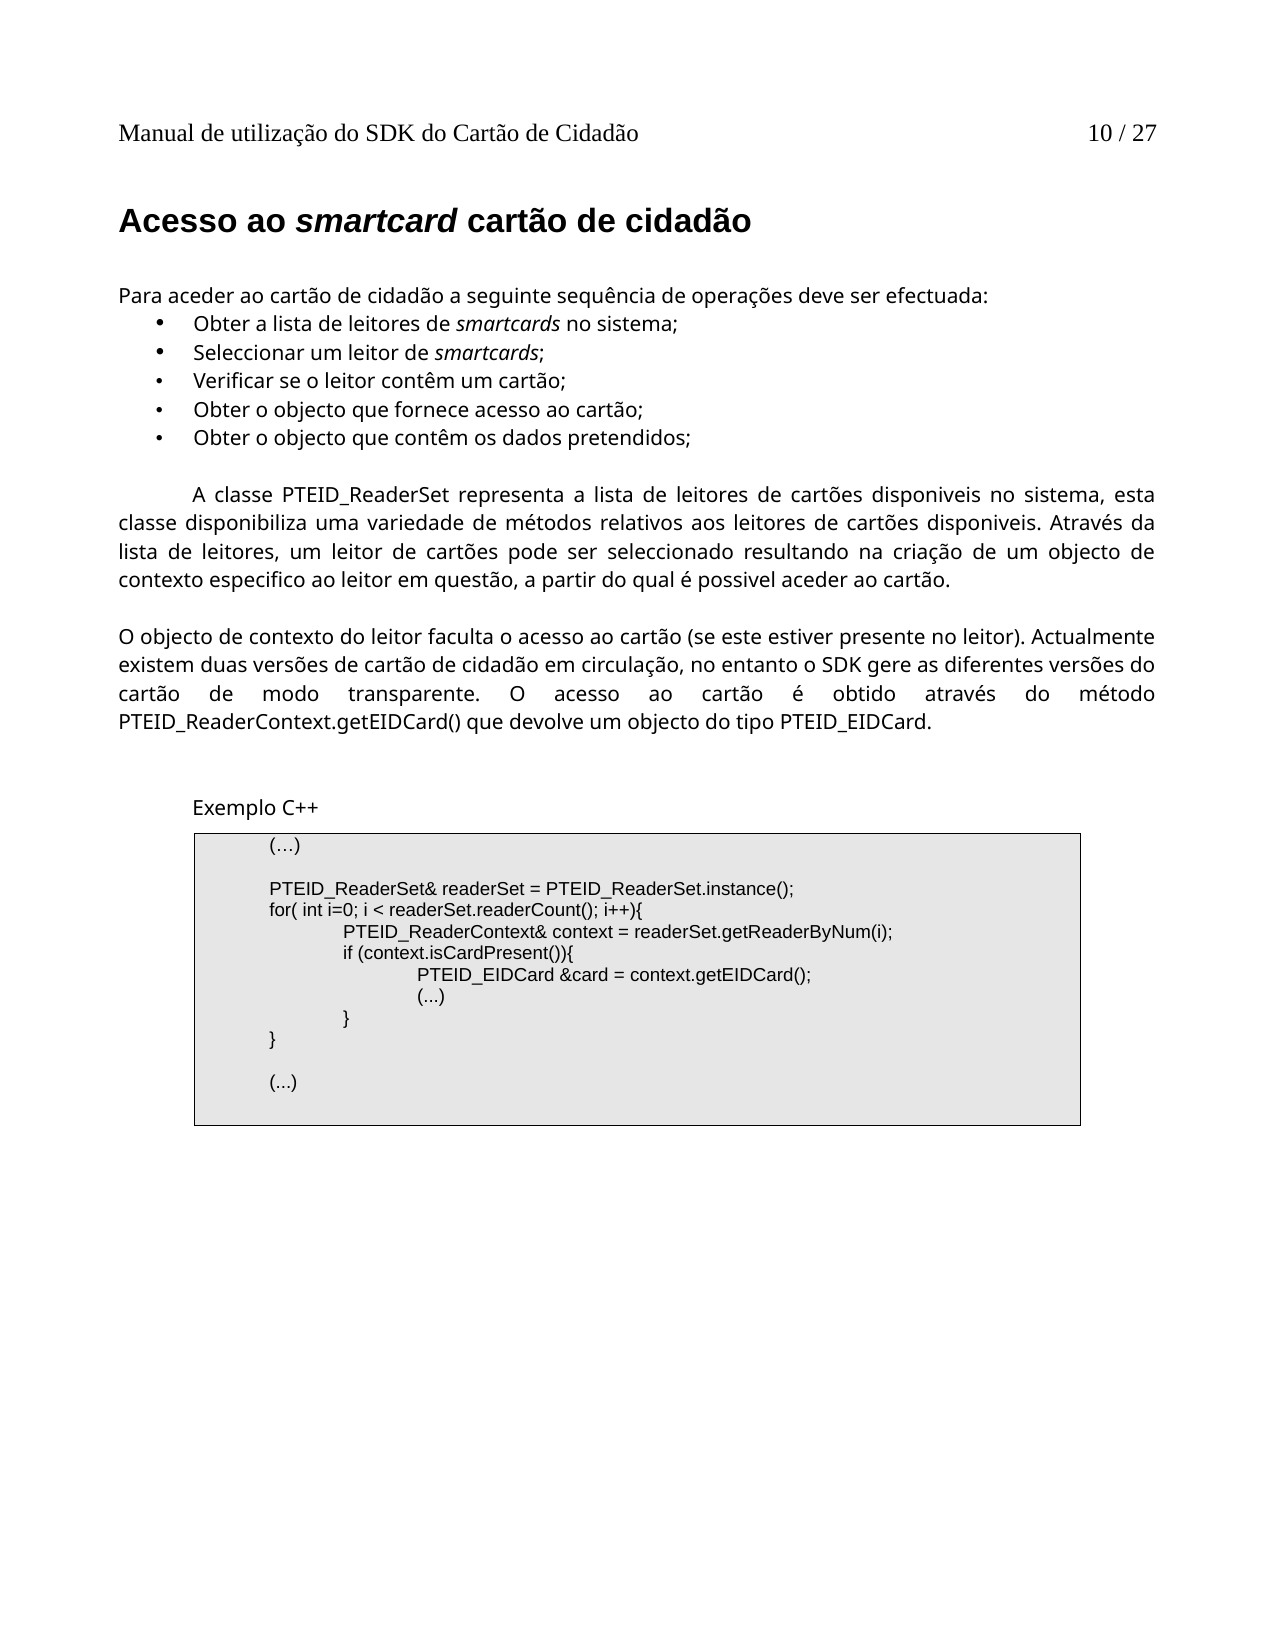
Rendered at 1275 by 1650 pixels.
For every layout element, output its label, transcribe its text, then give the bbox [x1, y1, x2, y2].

text Para aceder ao cartão de cidadão a seguinte sequência de operações deve ser efectuada: [118, 281, 1157, 309]
list Verificar se o leitor contêm um cartão; [156, 366, 1157, 395]
text (...) [195, 1071, 1080, 1093]
text if (context.isCardPresent()){ [195, 942, 1080, 963]
text A classe PTEID_ReaderSet representa a lista de leitores de cartões disponiveis no sistema, esta classe disponibiliza uma variedade de métodos relativos aos leitores de cartões disponiveis. Através da lista de leitores, um leitor de cartões pode ser seleccionado resultando na criação de um objecto de contexto especifico ao leitor em questão, a partir do qual é possivel aceder ao cartão. [118, 480, 1157, 594]
list Obter a lista de leitores de smartcards no sistema; [156, 309, 1157, 338]
text PTEID_ReaderContext& context = readerSet.getReaderByNum(i); [195, 920, 1080, 942]
text O objecto de contexto do leitor faculta o acesso ao cartão (se este estiver presente no leitor). Actualmente existem duas versões de cartão de cidadão em circulação, no entanto o SDK gere as diferentes versões do cartão de modo transparente. O acesso ao cartão é obtido através do método PTEID_ReaderContext.getEIDCard() que devolve um objecto do tipo PTEID_EIDCard. [118, 622, 1157, 736]
list Seleccionar um leitor de smartcards; [156, 338, 1157, 366]
text } [195, 1007, 1080, 1028]
subtitle Acesso ao smartcard cartão de cidadão [118, 201, 1157, 240]
text Exemplo C++ [192, 793, 1157, 821]
list Obter o objecto que contêm os dados pretendidos; [156, 423, 1157, 452]
text (…) [195, 834, 1080, 856]
text PTEID_EIDCard &card = context.getEIDCard(); [195, 963, 1080, 985]
text (...) [195, 985, 1080, 1007]
text } [195, 1028, 1080, 1050]
text for( int i=0; i < readerSet.readerCount(); i++){ [195, 899, 1080, 920]
text PTEID_ReaderSet& readerSet = PTEID_ReaderSet.instance(); [195, 877, 1080, 899]
list Obter o objecto que fornece acesso ao cartão; [156, 395, 1157, 423]
